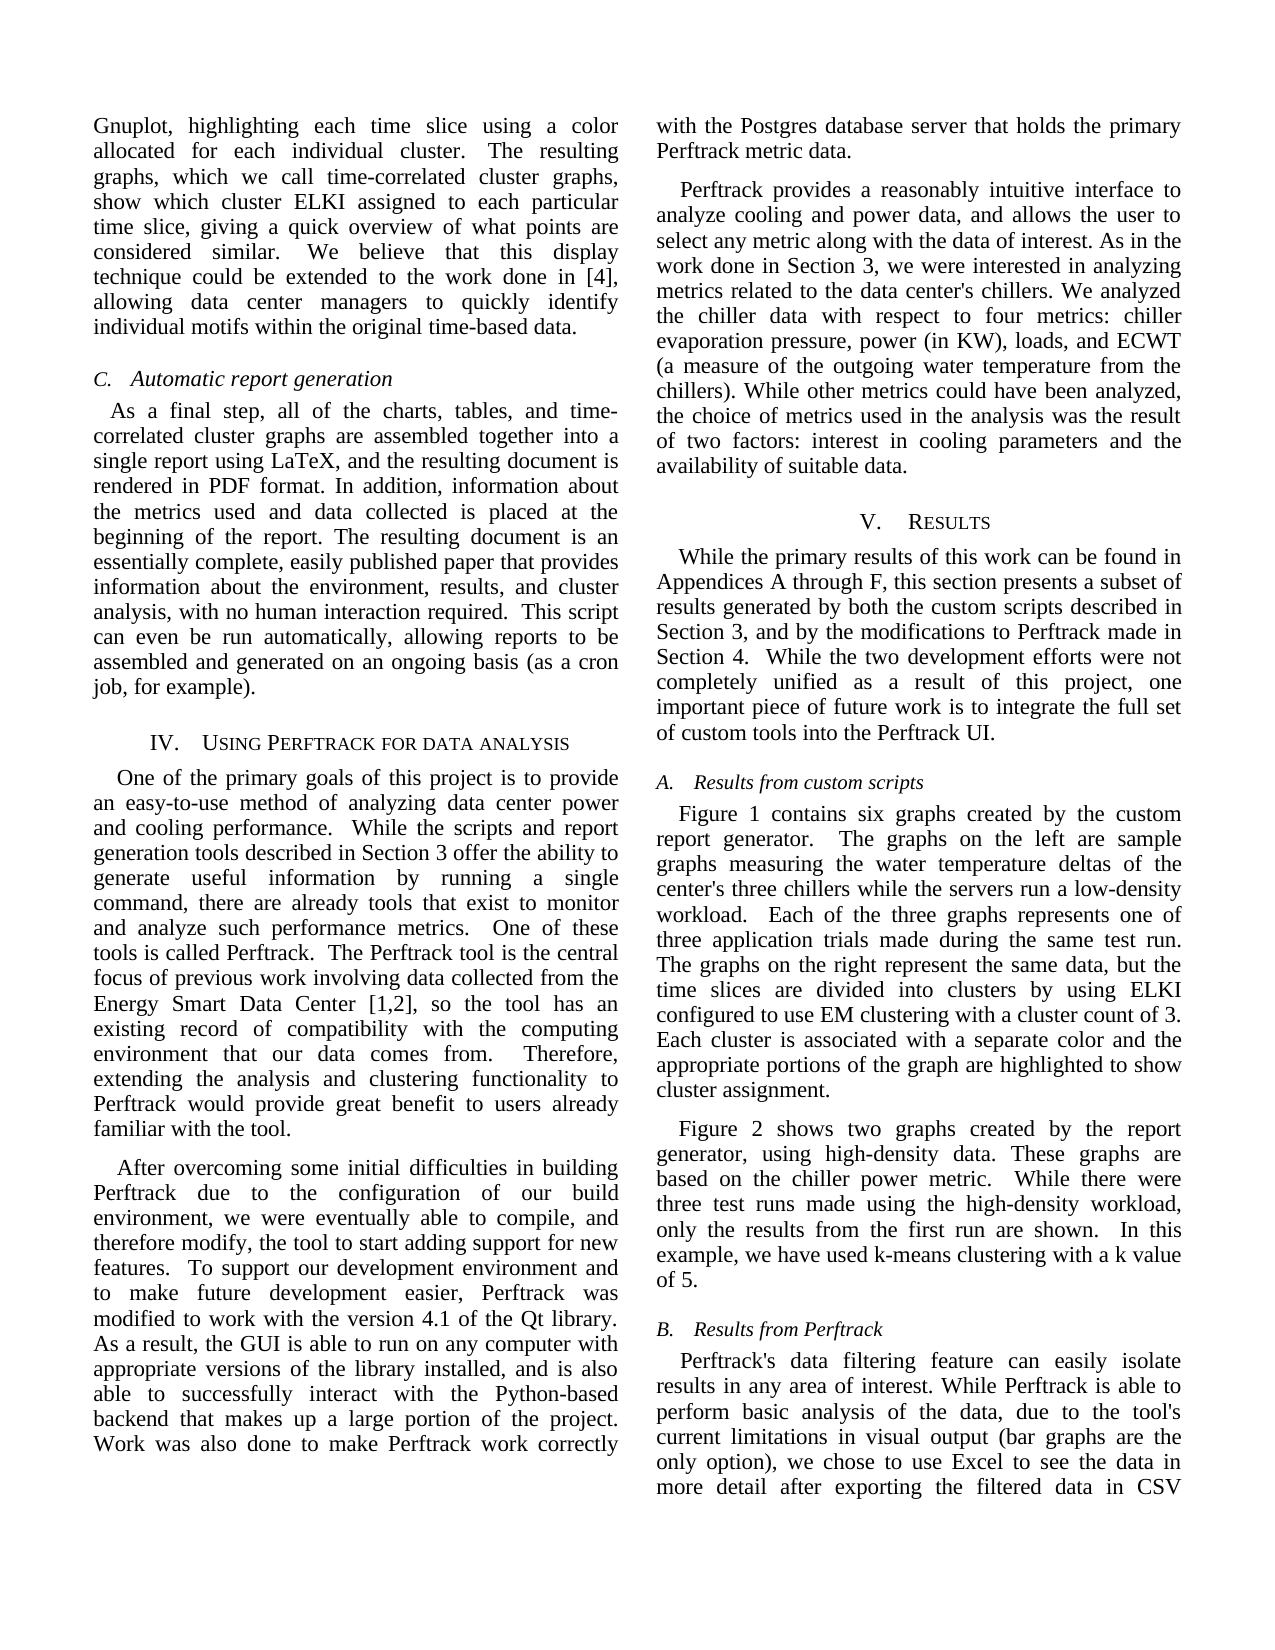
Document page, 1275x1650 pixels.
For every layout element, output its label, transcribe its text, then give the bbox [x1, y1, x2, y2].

text Figure 1 contains six graphs created by the custom report generator. The graphs on the left are sample graphs measuring the water temperature deltas of the center's three chillers while the servers run a low-density workload. Each of the three graphs represents one of three application trials made during the same test run. The graphs on the right represent the same data, but the time slices are divided into clusters by using ELKI configured to use EM clustering with a cluster count of 3. Each cluster is associated with a separate color and the appropriate portions of the graph are highlighted to show cluster assignment. [656, 800, 1182, 1103]
text While the primary results of this work can be found in Appendices A through F, this section presents a subset of results generated by both the custom scripts described in Section 3, and by the modifications to Perftrack made in Section 4. While the two development efforts were not completely unified as a result of this project, one important piece of future work is to integrate the full set of custom tools into the Perftrack UI. [656, 543, 1182, 745]
subtitle Automatic report generation [93, 365, 619, 391]
text As a final step, all of the charts, tables, and time-correlated cluster graphs are assembled together into a single report using LaTeX, and the resulting document is rendered in PDF format. In addition, information about the metrics used and data collected is placed at the beginning of the report. The resulting document is an essentially complete, easily published paper that provides information about the environment, results, and cluster analysis, with no human interaction required. This script can even be run automatically, allowing reports to be assembled and generated on an ongoing basis (as a cron job, for example). [93, 397, 619, 700]
text After overcoming some initial difficulties in building Perftrack due to the configuration of our build environment, we were eventually able to compile, and therefore modify, the tool to start adding support for new features. To support our development environment and to make future development easier, Perftrack was modified to work with the version 4.1 of the Qt library. As a result, the GUI is able to run on any computer with appropriate versions of the library installed, and is also able to successfully interact with the Python-based backend that makes up a large portion of the project. Work was also done to make Perftrack work correctly [93, 1154, 619, 1456]
text Figure 2 shows two graphs created by the report generator, using high-density data. These graphs are based on the chiller power metric. While there were three test runs made using the high-density workload, only the results from the first run are shown. In this example, we have used k-means clustering with a k value of 5. [656, 1115, 1182, 1292]
text Gnuplot, highlighting each time slice using a color allocated for each individual cluster. The resulting graphs, which we call time-correlated cluster graphs, show which cluster ELKI assigned to each particular time slice, giving a quick overview of what points are considered similar. We believe that this display technique could be extended to the work done in [4], allowing data center managers to quickly identify individual motifs within the original time-based data. [93, 112, 619, 340]
text Perftrack provides a reasonably intuitive interface to analyze cooling and power data, and allows the user to select any metric along with the data of interest. As in the work done in Section 3, we were interested in analyzing metrics related to the data center's chillers. We analyzed the chiller data with respect to four metrics: chiller evaporation pressure, power (in KW), loads, and ECWT (a measure of the outgoing water temperature from the chillers). While other metrics could have been analyzed, the choice of metrics used in the analysis was the result of two factors: interest in cooling parameters and the availability of suitable data. [656, 176, 1182, 479]
subtitle Results [656, 508, 1182, 534]
subtitle Using Perftrack for data analysis [93, 729, 619, 755]
text Perftrack's data filtering feature can easily isolate results in any area of interest. While Perftrack is able to perform basic analysis of the data, due to the tool's current limitations in visual output (bar graphs are the only option), we chose to use Excel to see the data in more detail after exporting the filtered data in CSV [656, 1347, 1182, 1499]
text One of the primary goals of this project is to provide an easy-to-use method of analyzing data center power and cooling performance. While the scripts and report generation tools described in Section 3 offer the ability to generate useful information by running a single command, there are already tools that exist to monitor and analyze such performance metrics. One of these tools is called Perftrack. The Perftrack tool is the central focus of previous work involving data collected from the Energy Smart Data Center [1,2], so the tool has an existing record of compatibility with the computing environment that our data comes from. Therefore, extending the analysis and clustering functionality to Perftrack would provide great benefit to users already familiar with the tool. [93, 764, 619, 1141]
subtitle Results from custom scripts [656, 770, 1182, 794]
text with the Postgres database server that holds the primary Perftrack metric data. [656, 112, 1182, 164]
subtitle Results from Perftrack [656, 1317, 1182, 1341]
